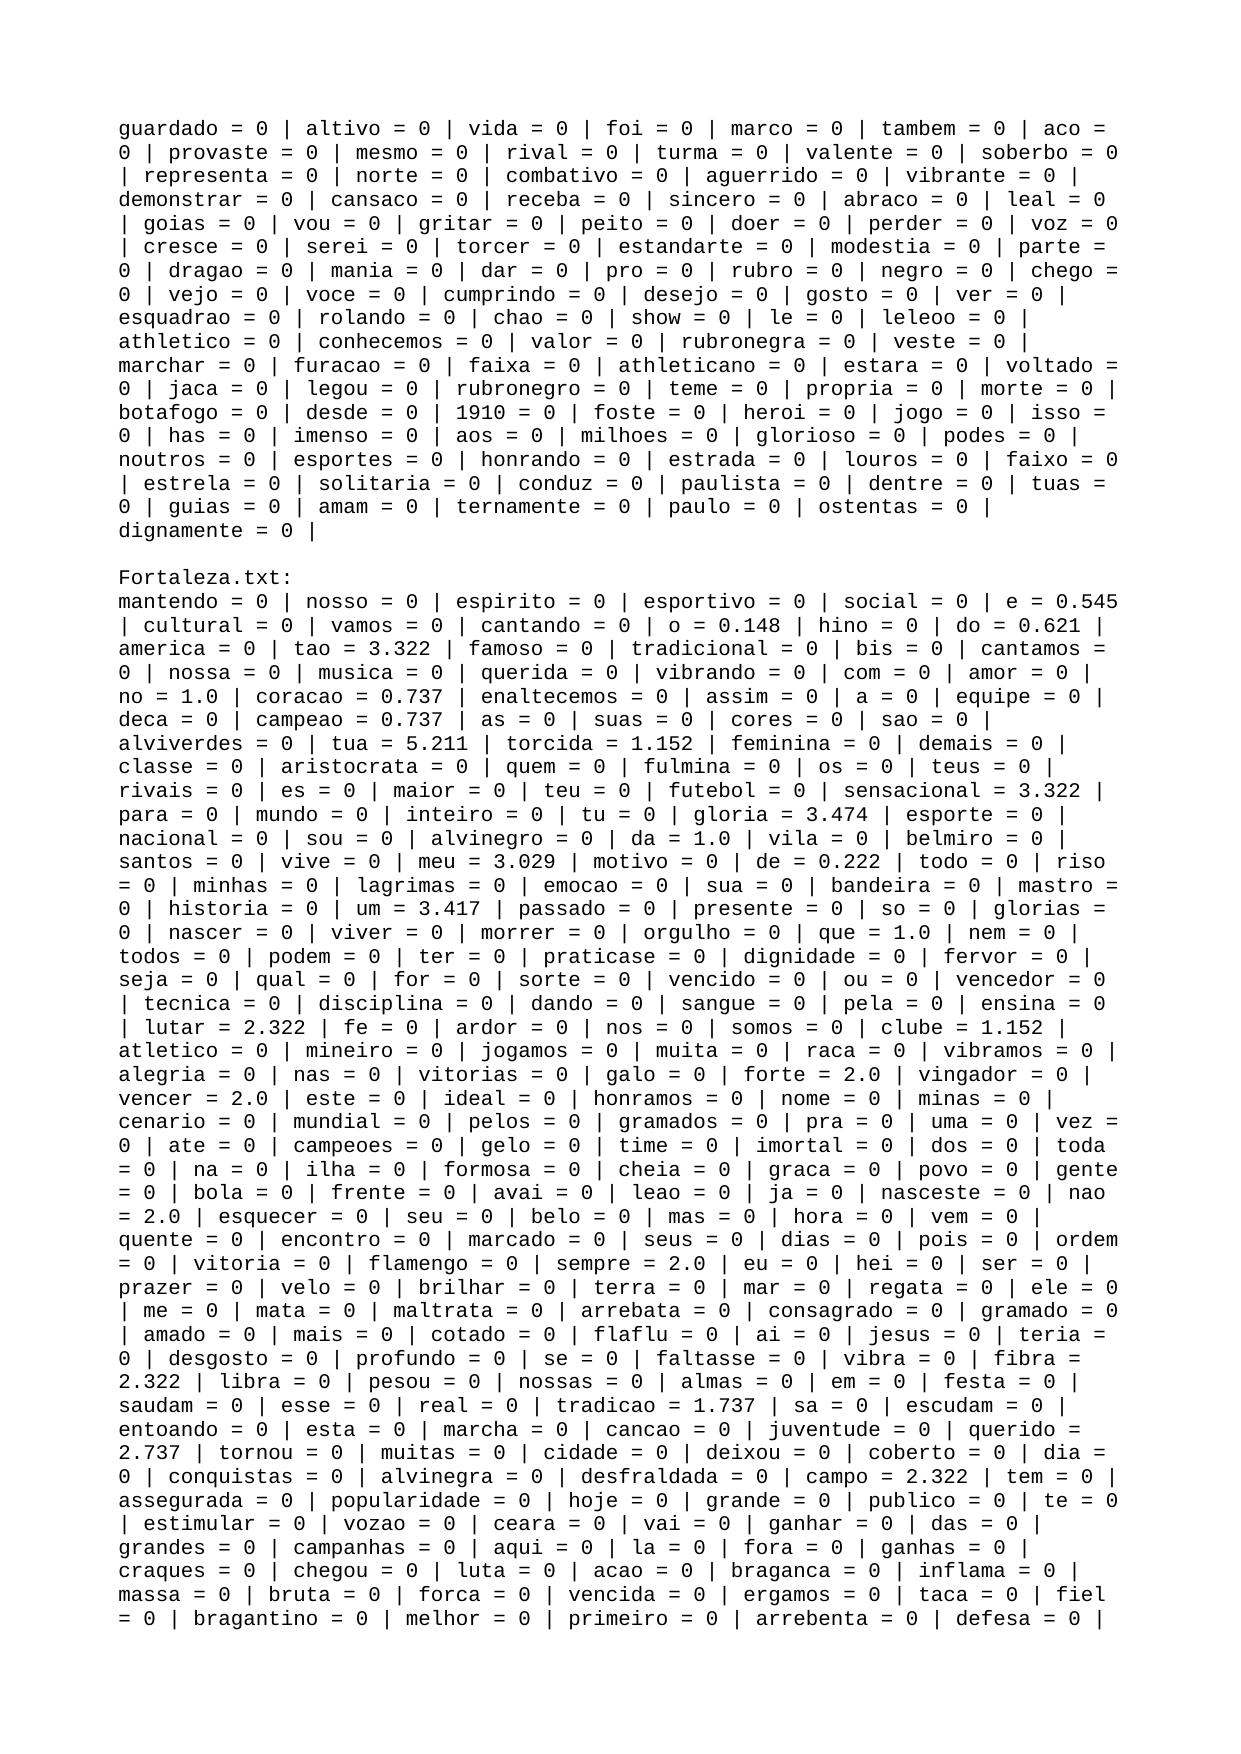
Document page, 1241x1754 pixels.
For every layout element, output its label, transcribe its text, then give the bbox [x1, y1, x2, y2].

text mantendo = 0 | nosso = 0 | espirito = 0 | esportivo = 0 | social = 0 | e = 0.545 | cultural = 0 | vamos = 0 | cantando = 0 | o = 0.148 | hino = 0 | do = 0.621 | america = 0 | tao = 3.322 | famoso = 0 | tradicional = 0 | bis = 0 | cantamos = 0 | nossa = 0 | musica = 0 | querida = 0 | vibrando = 0 | com = 0 | amor = 0 | no = 1.0 | coracao = 0.737 | enaltecemos = 0 | assim = 0 | a = 0 | equipe = 0 | deca = 0 | campeao = 0.737 | as = 0 | suas = 0 | cores = 0 | sao = 0 | alviverdes = 0 | tua = 5.211 | torcida = 1.152 | feminina = 0 | demais = 0 | classe = 0 | aristocrata = 0 | quem = 0 | fulmina = 0 | os = 0 | teus = 0 | rivais = 0 | es = 0 | maior = 0 | teu = 0 | futebol = 0 | sensacional = 3.322 | para = 0 | mundo = 0 | inteiro = 0 | tu = 0 | gloria = 3.474 | esporte = 0 | nacional = 0 | sou = 0 | alvinegro = 0 | da = 1.0 | vila = 0 | belmiro = 0 | santos = 0 | vive = 0 | meu = 3.029 | motivo = 0 | de = 0.222 | todo = 0 | riso = 0 | minhas = 0 | lagrimas = 0 | emocao = 0 | sua = 0 | bandeira = 0 | mastro = 0 | historia = 0 | um = 3.417 | passado = 0 | presente = 0 | so = 0 | glorias = 0 | nascer = 0 | viver = 0 | morrer = 0 | orgulho = 0 | que = 1.0 | nem = 0 | todos = 0 | podem = 0 | ter = 0 | praticase = 0 | dignidade = 0 | fervor = 0 | seja = 0 | qual = 0 | for = 0 | sorte = 0 | vencido = 0 | ou = 0 | vencedor = 0 | tecnica = 0 | disciplina = 0 | dando = 0 | sangue = 0 | pela = 0 | ensina = 0 | lutar = 2.322 | fe = 0 | ardor = 0 | nos = 0 | somos = 0 | clube = 1.152 | atletico = 0 | mineiro = 0 | jogamos = 0 | muita = 0 | raca = 0 | vibramos = 0 | alegria = 0 | nas = 0 | vitorias = 0 | galo = 0 | forte = 2.0 | vingador = 0 | vencer = 2.0 | este = 0 | ideal = 0 | honramos = 0 | nome = 0 | minas = 0 | cenario = 0 | mundial = 0 | pelos = 0 | gramados = 0 | pra = 0 | uma = 0 | vez = 0 | ate = 0 | campeoes = 0 | gelo = 0 | time = 0 | imortal = 0 | dos = 0 | toda = 0 | na = 0 | ilha = 0 | formosa = 0 | cheia = 0 | graca = 0 | povo = 0 | gente = 0 | bola = 0 | frente = 0 | avai = 0 | leao = 0 | ja = 0 | nasceste = 0 | nao = 2.0 | esquecer = 0 | seu = 0 | belo = 0 | mas = 0 | hora = 0 | vem = 0 | quente = 0 | encontro = 0 | marcado = 0 | seus = 0 | dias = 0 | pois = 0 | ordem = 0 | vitoria = 0 | flamengo = 0 | sempre = 2.0 | eu = 0 | hei = 0 | ser = 0 | prazer = 0 | velo = 0 | brilhar = 0 | terra = 0 | mar = 0 | regata = 0 | ele = 0 | me = 0 | mata = 0 | maltrata = 0 | arrebata = 0 | consagrado = 0 | gramado = 0 | amado = 0 | mais = 0 | cotado = 0 | flaflu = 0 | ai = 0 | jesus = 0 | teria = 0 | desgosto = 0 | profundo = 0 | se = 0 | faltasse = 0 | vibra = 0 | fibra = 2.322 | libra = 0 | pesou = 0 | nossas = 0 | almas = 0 | em = 0 | festa = 0 | saudam = 0 | esse = 0 | real = 0 | tradicao = 1.737 | sa = 0 | escudam = 0 | entoando = 0 | esta = 0 | marcha = 0 | cancao = 0 | juventude = 0 | querido = 2.737 | tornou = 0 | muitas = 0 | cidade = 0 | deixou = 0 | coberto = 0 | dia = 0 | conquistas = 0 | alvinegra = 0 | desfraldada = 0 | campo = 2.322 | tem = 0 | assegurada = 0 | popularidade = 0 | hoje = 0 | grande = 0 | publico = 0 | te = 0 | estimular = 0 | vozao = 0 | ceara = 0 | vai = 0 | ganhar = 0 | das = 0 | grandes = 0 | campanhas = 0 | aqui = 0 | la = 0 | fora = 0 | ganhas = 0 | craques = 0 | chegou = 0 | luta = 0 | acao = 0 | braganca = 0 | inflama = 0 | massa = 0 | bruta = 0 | forca = 0 | vencida = 0 | ergamos = 0 | taca = 0 | fiel = 0 | bragantino = 0 | melhor = 0 | primeiro = 0 | arrebenta = 0 | defesa = 0 | [118, 591, 1122, 1631]
text guardado = 0 | altivo = 0 | vida = 0 | foi = 0 | marco = 0 | tambem = 0 | aco = 0 | provaste = 0 | mesmo = 0 | rival = 0 | turma = 0 | valente = 0 | soberbo = 0 | representa = 0 | norte = 0 | combativo = 0 | aguerrido = 0 | vibrante = 0 | demonstrar = 0 | cansaco = 0 | receba = 0 | sincero = 0 | abraco = 0 | leal = 0 | goias = 0 | vou = 0 | gritar = 0 | peito = 0 | doer = 0 | perder = 0 | voz = 0 | cresce = 0 | serei = 0 | torcer = 0 | estandarte = 0 | modestia = 0 | parte = 0 | dragao = 0 | mania = 0 | dar = 0 | pro = 0 | rubro = 0 | negro = 0 | chego = 0 | vejo = 0 | voce = 0 | cumprindo = 0 | desejo = 0 | gosto = 0 | ver = 0 | esquadrao = 0 | rolando = 0 | chao = 0 | show = 0 | le = 0 | leleoo = 0 | athletico = 0 | conhecemos = 0 | valor = 0 | rubronegra = 0 | veste = 0 | marchar = 0 | furacao = 0 | faixa = 0 | athleticano = 0 | estara = 0 | voltado = 0 | jaca = 0 | legou = 0 | rubronegro = 0 | teme = 0 | propria = 0 | morte = 0 | botafogo = 0 | desde = 0 | 1910 = 0 | foste = 0 | heroi = 0 | jogo = 0 | isso = 0 | has = 0 | imenso = 0 | aos = 0 | milhoes = 0 | glorioso = 0 | podes = 0 | noutros = 0 | esportes = 0 | honrando = 0 | estrada = 0 | louros = 0 | faixo = 0 | estrela = 0 | solitaria = 0 | conduz = 0 | paulista = 0 | dentre = 0 | tuas = 0 | guias = 0 | amam = 0 | ternamente = 0 | paulo = 0 | ostentas = 0 | dignamente = 0 | [118, 118, 1122, 544]
text Fortaleza.txt: [118, 567, 1122, 591]
